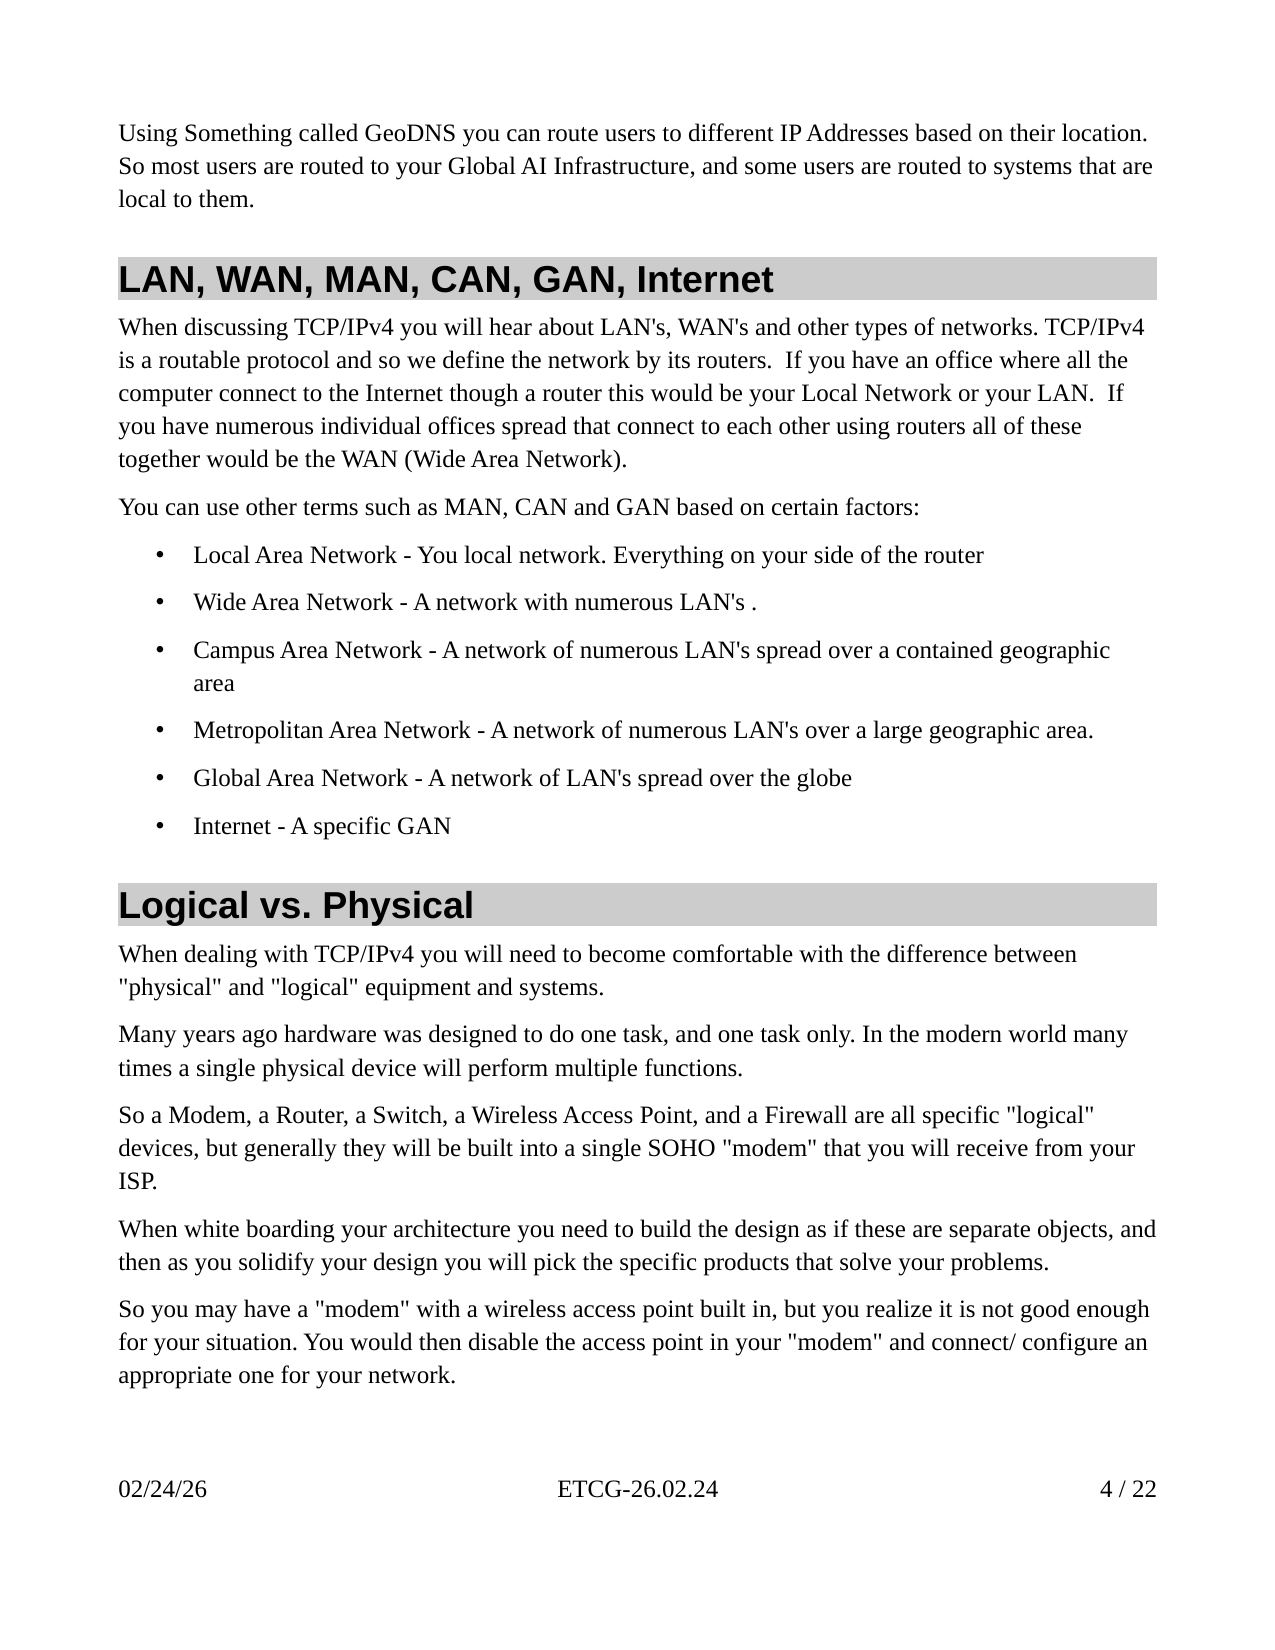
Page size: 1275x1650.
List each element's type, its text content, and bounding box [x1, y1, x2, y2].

list Campus Area Network - A network of numerous LAN's spread over a contained geographic area [156, 635, 1157, 697]
subtitle Logical vs. Physical [118, 883, 1157, 926]
text So a Modem, a Router, a Switch, a Wireless Access Point, and a Firewall are all specific "logical" devices, but generally they will be built into a single SOHO "modem" that you will receive from your ISP. [118, 1100, 1157, 1195]
list Local Area Network - You local network. Everything on your side of the router [156, 540, 1157, 568]
text When white boarding your architecture you need to build the design as if these are separate objects, and then as you solidify your design you will pick the specific products that solve your problems. [118, 1214, 1157, 1276]
text You can use other terms such as MAN, CAN and GAN based on certain factors: [118, 492, 1157, 521]
text When dealing with TCP/IPv4 you will need to become comfortable with the difference between "physical" and "logical" equipment and systems. [118, 939, 1157, 1001]
text When discussing TCP/IPv4 you will hear about LAN's, WAN's and other types of networks. TCP/IPv4 is a routable protocol and so we define the network by its routers. If you have an office where all the computer connect to the Internet though a router this would be your Local Network or your LAN. If you have numerous individual offices spread that connect to each other using routers all of these together would be the WAN (Wide Area Network). [118, 312, 1157, 473]
list Global Area Network - A network of LAN's spread over the globe [156, 763, 1157, 792]
list Internet - A specific GAN [156, 811, 1157, 839]
text Using Something called GeoDNS you can route users to different IP Addresses based on their location. So most users are routed to your Global AI Infrastructure, and some users are routed to systems that are local to them. [118, 118, 1157, 213]
list Wide Area Network - A network with numerous LAN's . [156, 587, 1157, 616]
text So you may have a "modem" with a wireless access point built in, but you realize it is not good enough for your situation. You would then disable the access point in your "modem" and connect/ configure an appropriate one for your network. [118, 1294, 1157, 1389]
subtitle LAN, WAN, MAN, CAN, GAN, Internet [118, 257, 1157, 300]
list Metropolitan Area Network - A network of numerous LAN's over a large geographic area. [156, 716, 1157, 744]
text Many years ago hardware was designed to do one task, and one task only. In the modern world many times a single physical device will perform multiple functions. [118, 1019, 1157, 1081]
